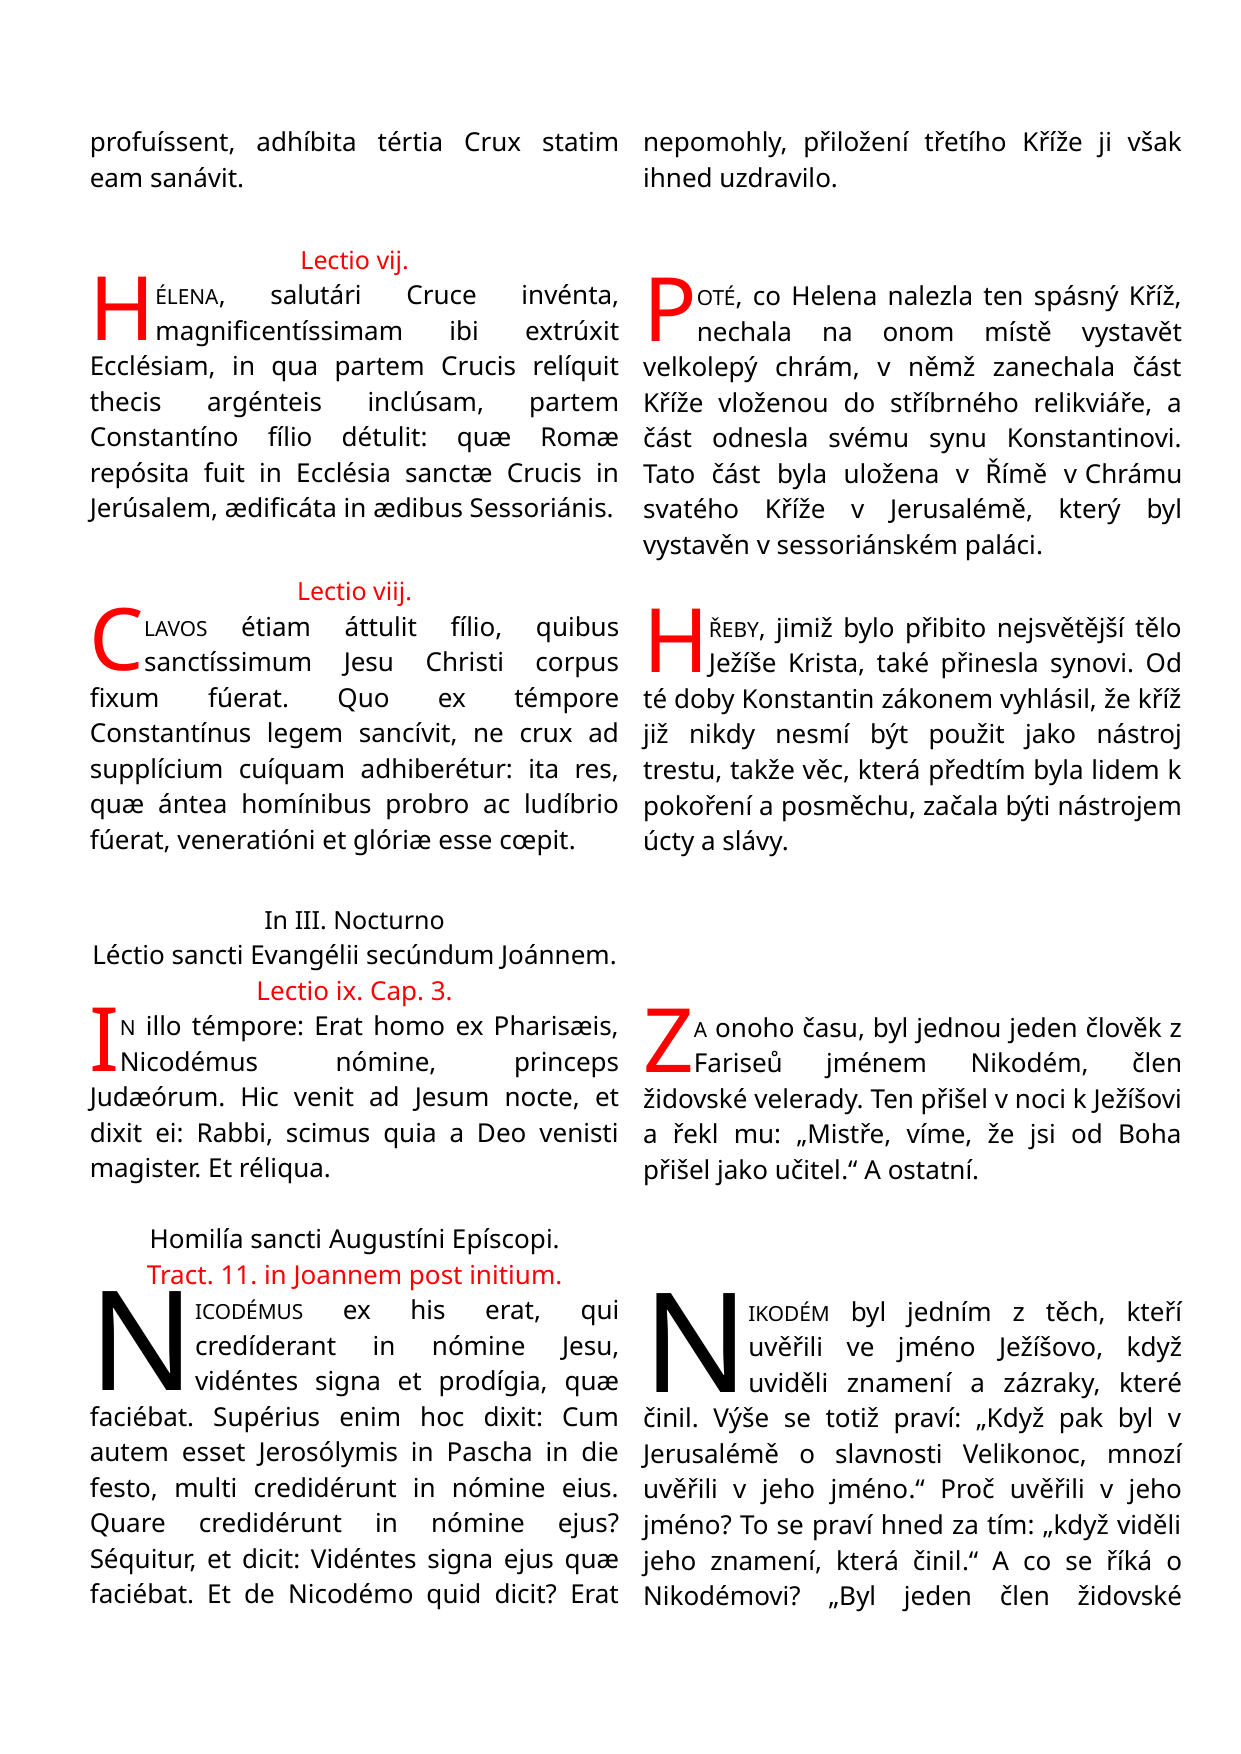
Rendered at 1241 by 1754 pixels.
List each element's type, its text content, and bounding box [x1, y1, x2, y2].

table_cell Hřeby, jimiž bylo přibito nejsvětější tělo Ježíše Krista, také přinesla synovi. Od té doby Konstantin zákonem vyhlásil, že kříž již nikdy nesmí být použit jako nástroj trestu, takže věc, která předtím byla lidem k pokoření a posměchu, začala býti nástrojem úcty a slávy. [631, 568, 1194, 897]
table_cell Poté, co Helena nalezla ten spásný Kříž, nechala na onom místě vystavět velkolepý chrám, v němž zanechala část Kříže vloženou do stříbrného relikviáře, a část odnesla svému synu Konstantinovi. Tato část byla uložena v Římě v Chrámu svatého Kříže v Jerusalémě, který byl vystavěn v sessoriánském paláci. [631, 237, 1194, 568]
table_cell Lectio vij. Hélena, salutári Cruce invénta, magnificentíssimam ibi extrúxit Ecclésiam, in qua partem Crucis relíquit thecis argénteis inclúsam, partem Constantíno fílio détulit: quæ Romæ repósita fuit in Ecclésia sanctæ Crucis in Jerúsalem, ædificáta in ædibus Sessoriánis. [78, 237, 631, 568]
table_cell Za onoho času, byl jednou jeden člověk z Fariseů jménem Nikodém, člen židovské velerady. Ten přišel v noci k Ježíšovi a řekl mu: „Mistře, víme, že jsi od Boha přišel jako učitel.“ A ostatní. Nikodém byl jedním z těch, kteří uvěřili ve jméno Ježíšovo, když uviděli znamení a zázraky, které činil. Výše se totiž praví: „Když pak byl v Jerusalémě o slavnosti Velikonoc, mnozí uvěřili v jeho jméno.“ Proč uvěřili v jeho jméno? To se praví hned za tím: „když viděli jeho znamení, která činil.“ A co se říká o Nikodémovi? „Byl jeden člen židovské velerady jménem Nikodém. Ten přišel v noci k Ježíšovi a řekl mu: ,Mistře, víme, že jsi přišel od Boha jako učitel.‘“ [631, 897, 1194, 1619]
table_cell nepomohly, přiložení třetího Kříže ji však ihned uzdravilo. [631, 118, 1194, 237]
table_cell In III. Nocturno Léctio sancti Evangélii secúndum Joánnem. Lectio ix. Cap. 3. In illo témpore: Erat homo ex Pharisæis, Nicodémus nómine, princeps Judæórum. Hic venit ad Jesum nocte, et dixit ei: Rabbi, scimus quia a Deo venisti magister. Et réliqua. Homilía sancti Augustíni Epíscopi. Tract. 11. in Joannem post initium. Nicodémus ex his erat, qui credíderant in nómine Jesu, vidéntes signa et prodígia, quæ faciébat. Supérius enim hoc dixit: Cum autem esset Jerosólymis in Pascha in die festo, multi credidérunt in nómine eius. Quare credidérunt in nómine ejus? Séquitur, et dicit: Vidéntes signa ejus quæ faciébat. Et de Nicodémo quid dicit? Erat princeps Judæórum, nómine Nicodémus. Hic venit ad eum nocte, et ait illi: Rabbi, scimus quia a Deo venísti magíster. [78, 897, 631, 1619]
table_cell Lectio viij. Clavos étiam áttulit fílio, quibus sanctíssimum Jesu Christi corpus fixum fúerat. Quo ex témpore Constantínus legem sancívit, ne crux ad supplícium cuíquam adhiberétur: ita res, quæ ántea homínibus probro ac ludíbrio fúerat, veneratióni et glóriæ esse cœpit. [78, 568, 631, 897]
table_cell profuíssent, adhíbita tértia Crux statim eam sanávit. [78, 118, 631, 237]
